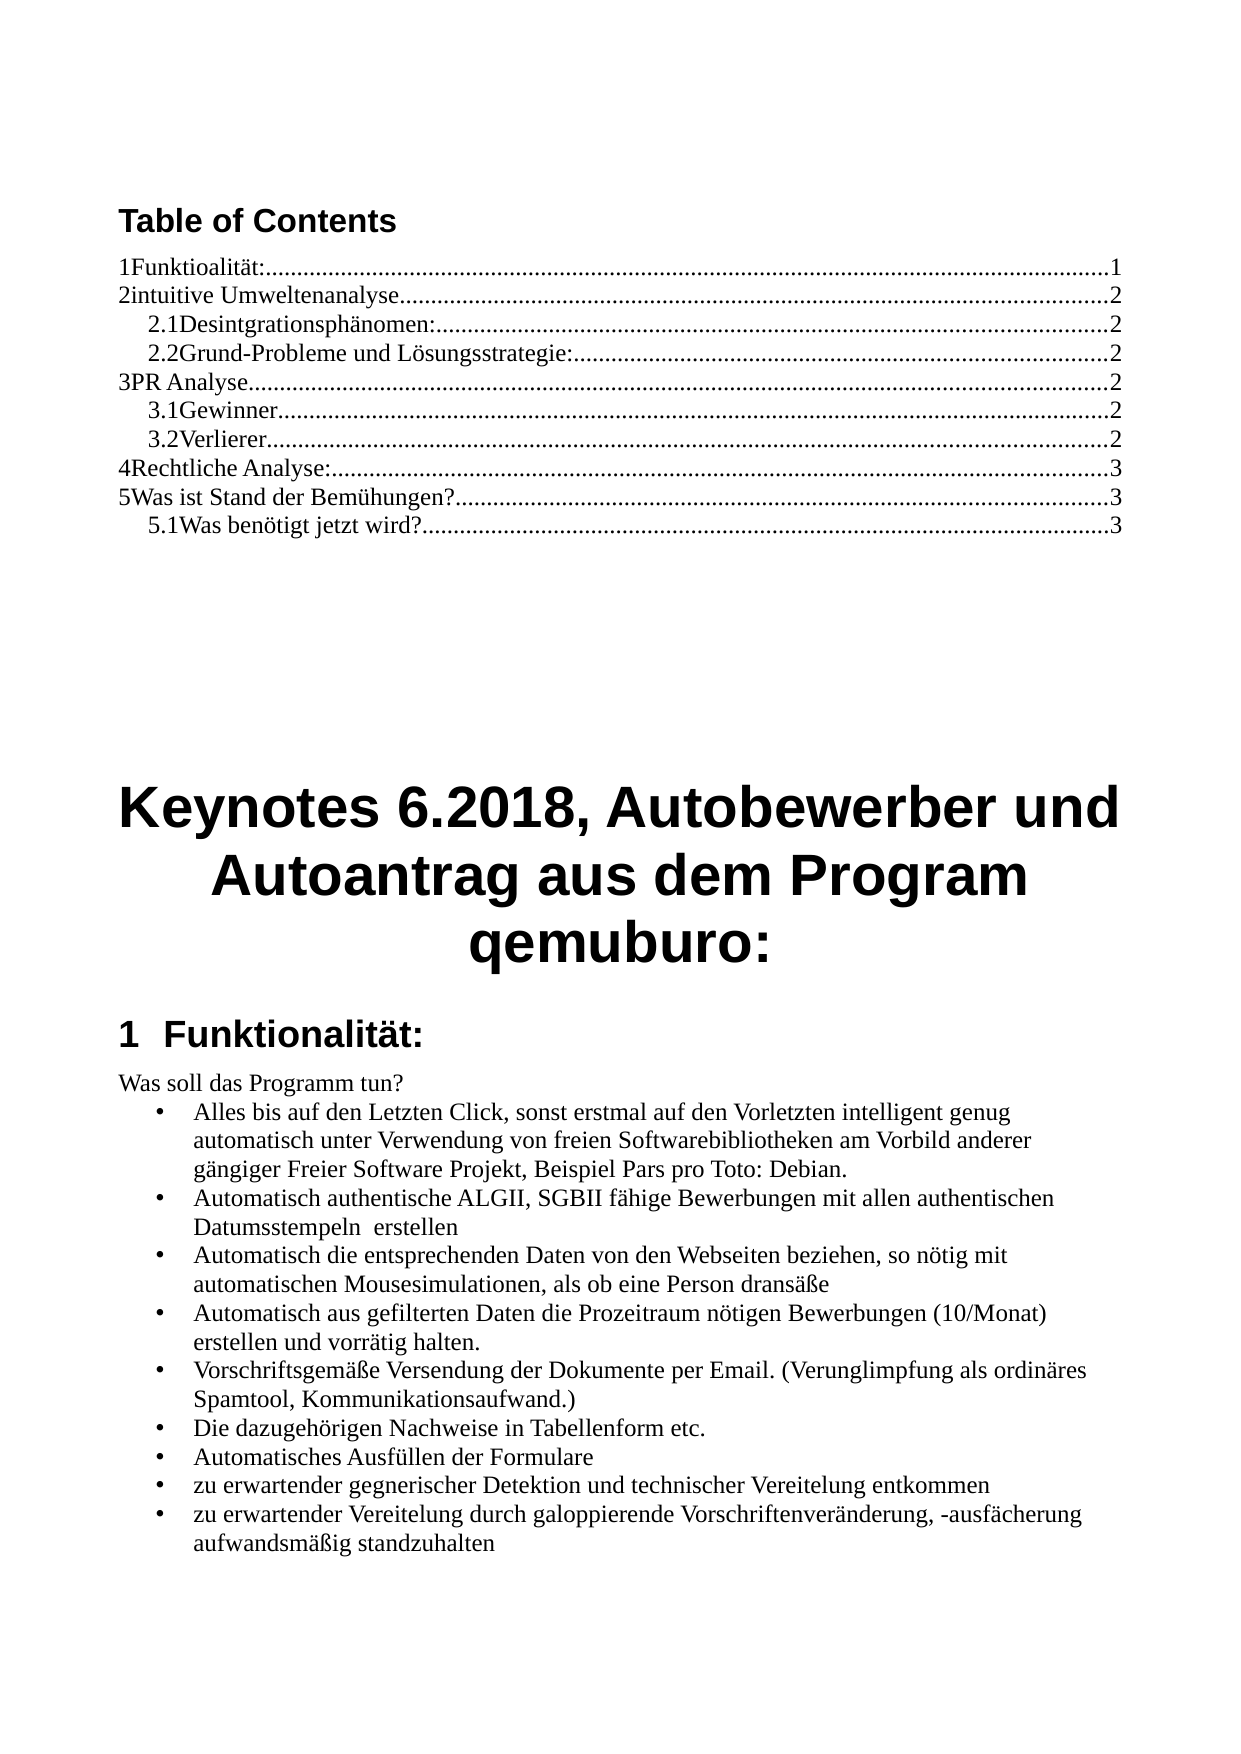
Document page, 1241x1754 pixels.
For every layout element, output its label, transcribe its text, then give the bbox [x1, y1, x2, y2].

text Was soll das Programm tun? [118, 1068, 1122, 1097]
list Automatisch authentische ALGII, SGBII fähige Bewerbungen mit allen authentischen Datumsstempeln erstellen [156, 1183, 1122, 1241]
list zu erwartender Vereitelung durch galoppierende Vorschriftenveränderung, -ausfächerung aufwandsmäßig standzuhalten [156, 1499, 1122, 1557]
text 3.1Gewinner 2 [148, 395, 1122, 424]
text 2.2Grund-Probleme und Lösungsstrategie: 2 [148, 338, 1122, 367]
list Automatisch aus gefilterten Daten die Prozeitraum nötigen Bewerbungen (10/Monat) erstellen und vorrätig halten. [156, 1298, 1122, 1356]
text 2.1Desintgrationsphänomen: 2 [148, 309, 1122, 338]
list Alles bis auf den Letzten Click, sonst erstmal auf den Vorletzten intelligent genug automatisch unter Verwendung von freien Softwarebibliotheken am Vorbild anderer gängiger Freier Software Projekt, Beispiel Pars pro Toto: Debian. [156, 1097, 1122, 1183]
text 3PR Analyse 2 [118, 367, 1122, 395]
text 4Rechtliche Analyse: 3 [118, 453, 1122, 482]
list Die dazugehörigen Nachweise in Tabellenform etc. [156, 1413, 1122, 1442]
subtitle Funktionalität: [118, 1012, 1122, 1056]
list Automatisches Ausfüllen der Formulare [156, 1442, 1122, 1471]
text 2intuitive Umweltenanalyse 2 [118, 280, 1122, 309]
text 5.1Was benötigt jetzt wird? 3 [148, 510, 1122, 539]
list Vorschriftsgemäße Versendung der Dokumente per Email. (Verunglimpfung als ordinäres Spamtool, Kommunikationsaufwand.) [156, 1356, 1122, 1413]
title Keynotes 6.2018, Autobewerber und Autoantrag aus dem Program qemuburo: [118, 773, 1122, 974]
text 3.2Verlierer 2 [148, 424, 1122, 453]
subtitle Table of Contents [118, 201, 1122, 239]
list zu erwartender gegnerischer Detektion und technischer Vereitelung entkommen [156, 1471, 1122, 1499]
list Automatisch die entsprechenden Daten von den Webseiten beziehen, so nötig mit automatischen Mousesimulationen, als ob eine Person dransäße [156, 1241, 1122, 1298]
text 5Was ist Stand der Bemühungen? 3 [118, 482, 1122, 510]
text 1Funktioalität: 1 [118, 252, 1122, 280]
